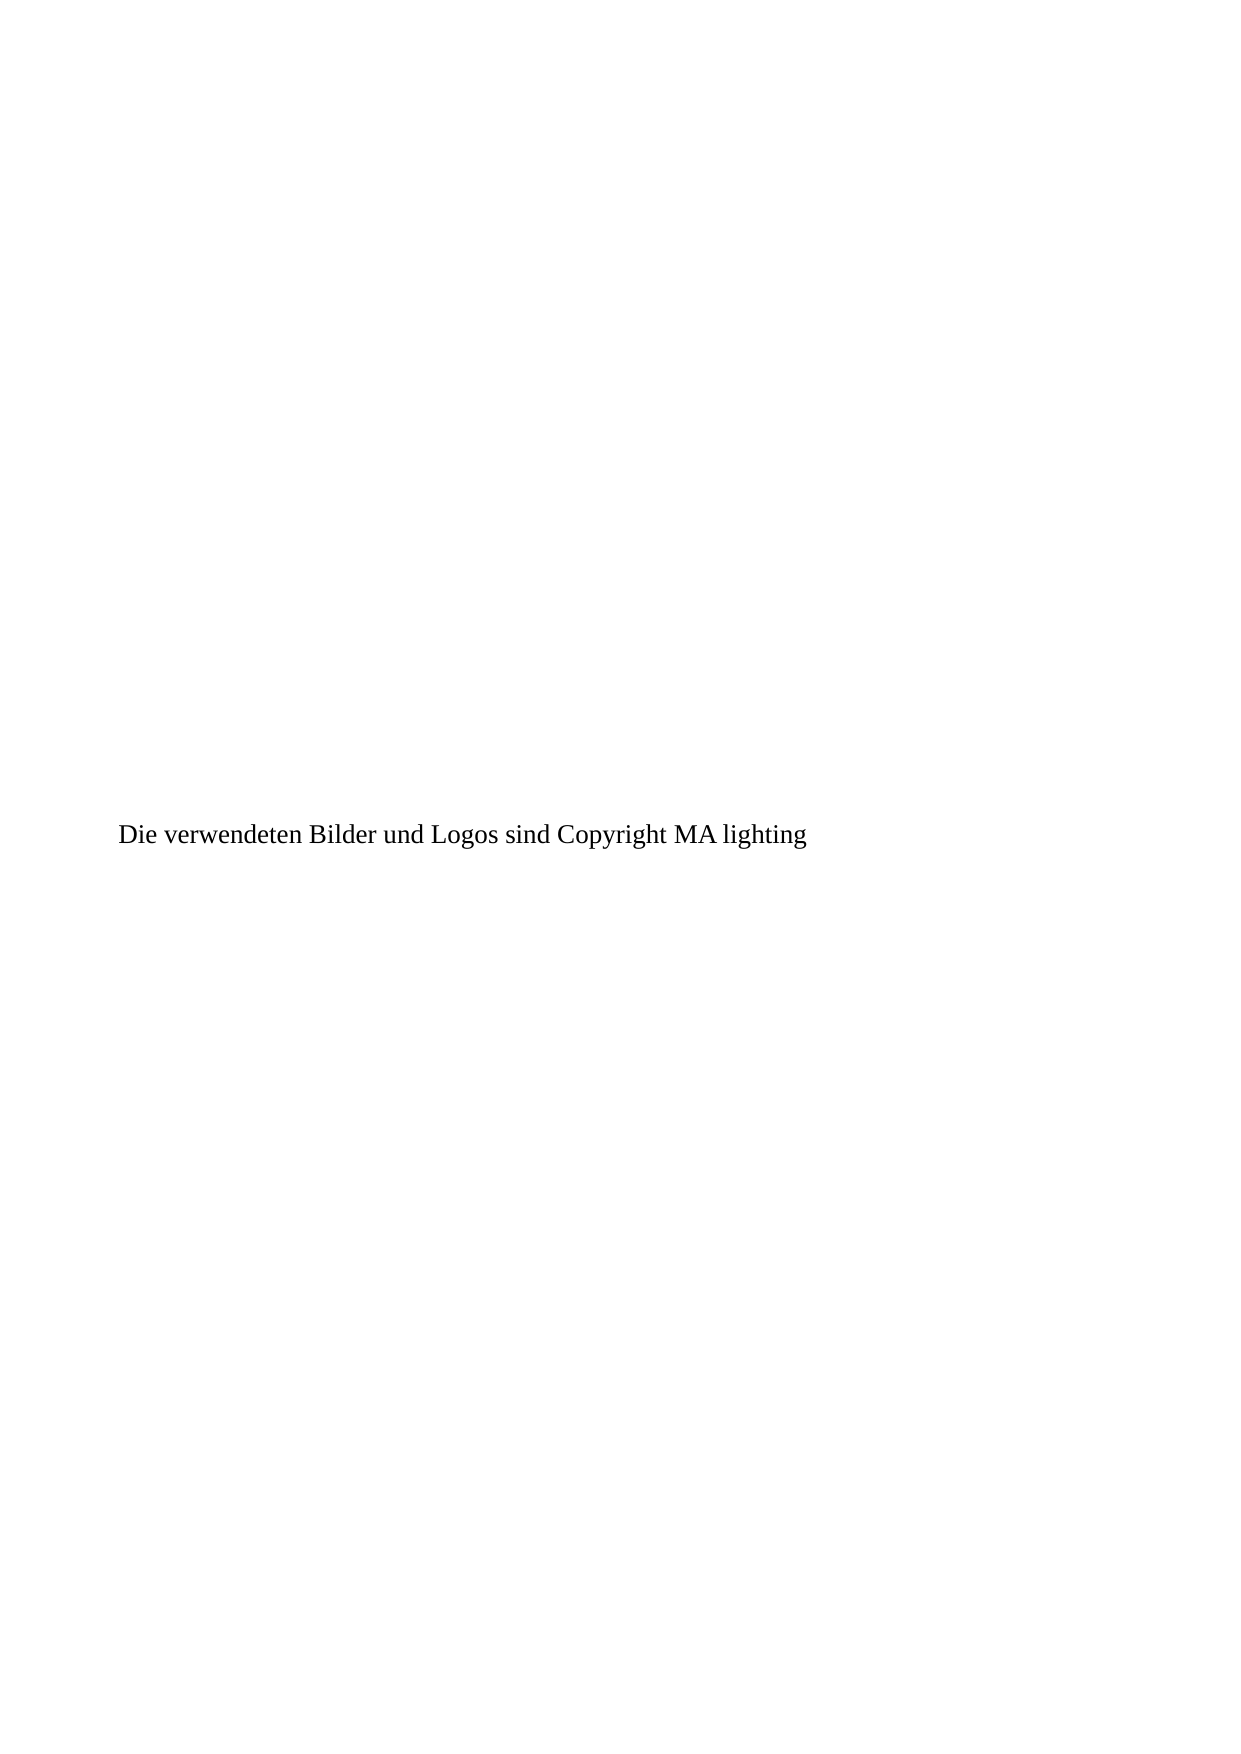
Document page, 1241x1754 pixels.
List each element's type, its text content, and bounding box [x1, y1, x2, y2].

text Die verwendeten Bilder und Logos sind Copyright MA lighting [118, 818, 1122, 849]
